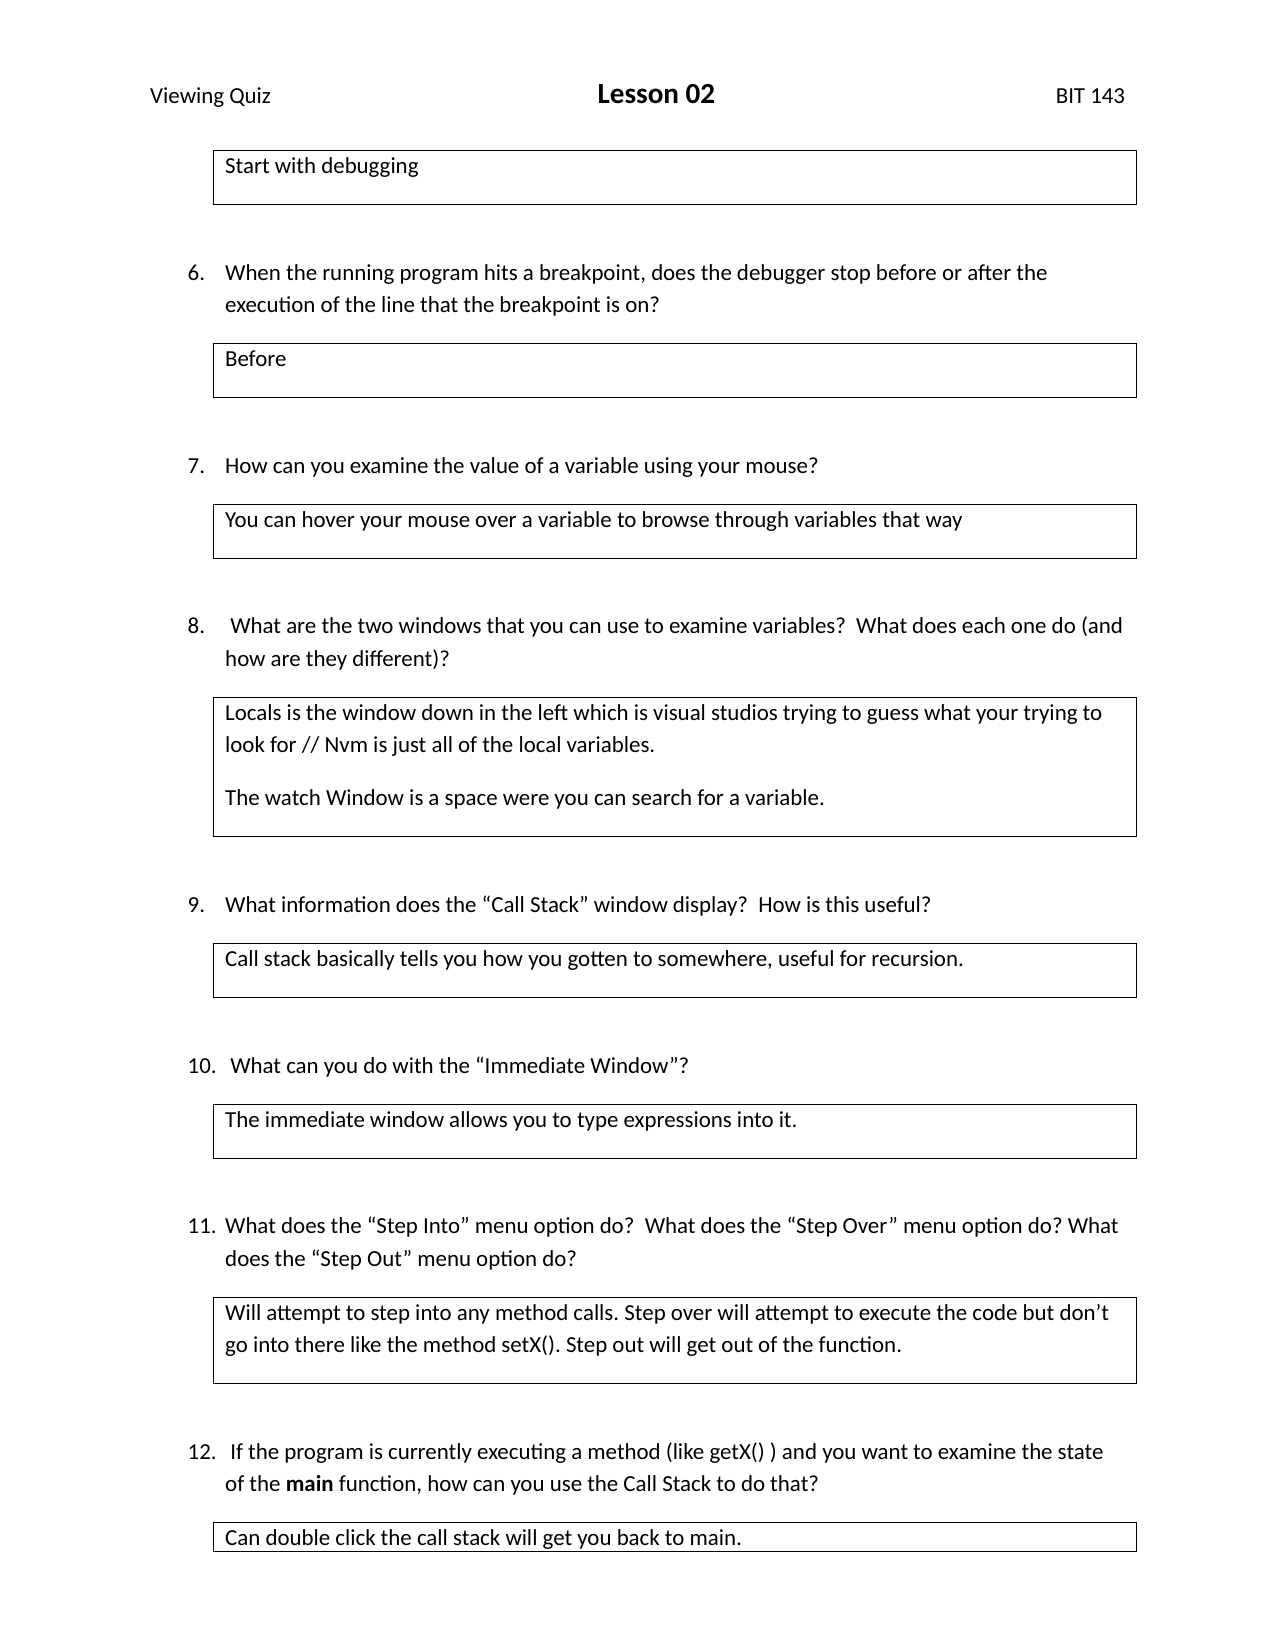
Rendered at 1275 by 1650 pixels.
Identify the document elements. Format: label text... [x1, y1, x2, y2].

list What information does the “Call Stack” window display? How is this useful? [187, 890, 1125, 918]
list What can you do with the “Immediate Window”? [187, 1051, 1125, 1079]
list What are the two windows that you can use to examine variables? What does each one do (and how are they different)? [187, 612, 1125, 672]
table_header Will attempt to step into any method calls. Step over will attempt to execute the code but don’t go into there like the method setX(). Step out will get out of the function. [214, 1298, 1136, 1383]
list How can you examine the value of a variable using your mouse? [187, 451, 1125, 479]
table_header Call stack basically tells you how you gotten to somewhere, useful for recursion. [214, 944, 1136, 997]
list When the running program hits a breakpoint, does the debugger stop before or after the execution of the line that the breakpoint is on? [187, 258, 1125, 318]
table_header Start with debugging [214, 151, 1136, 204]
list If the program is currently executing a method (like getX() ) and you want to examine the state of the main function, how can you use the Call Stack to do that? [187, 1437, 1125, 1497]
table_header You can hover your mouse over a variable to browse through variables that way [214, 505, 1136, 558]
table_header The immediate window allows you to type expressions into it. [214, 1105, 1136, 1157]
table_header Before [214, 344, 1136, 397]
table_header Locals is the window down in the left which is visual studios trying to guess what your trying to look for // Nvm is just all of the local variables. The watch Window is a space were you can search for a variable. [214, 698, 1136, 836]
list What does the “Step Into” menu option do? What does the “Step Over” menu option do? What does the “Step Out” menu option do? [187, 1212, 1125, 1272]
table_header Can double click the call stack will get you back to main. [214, 1523, 1136, 1551]
